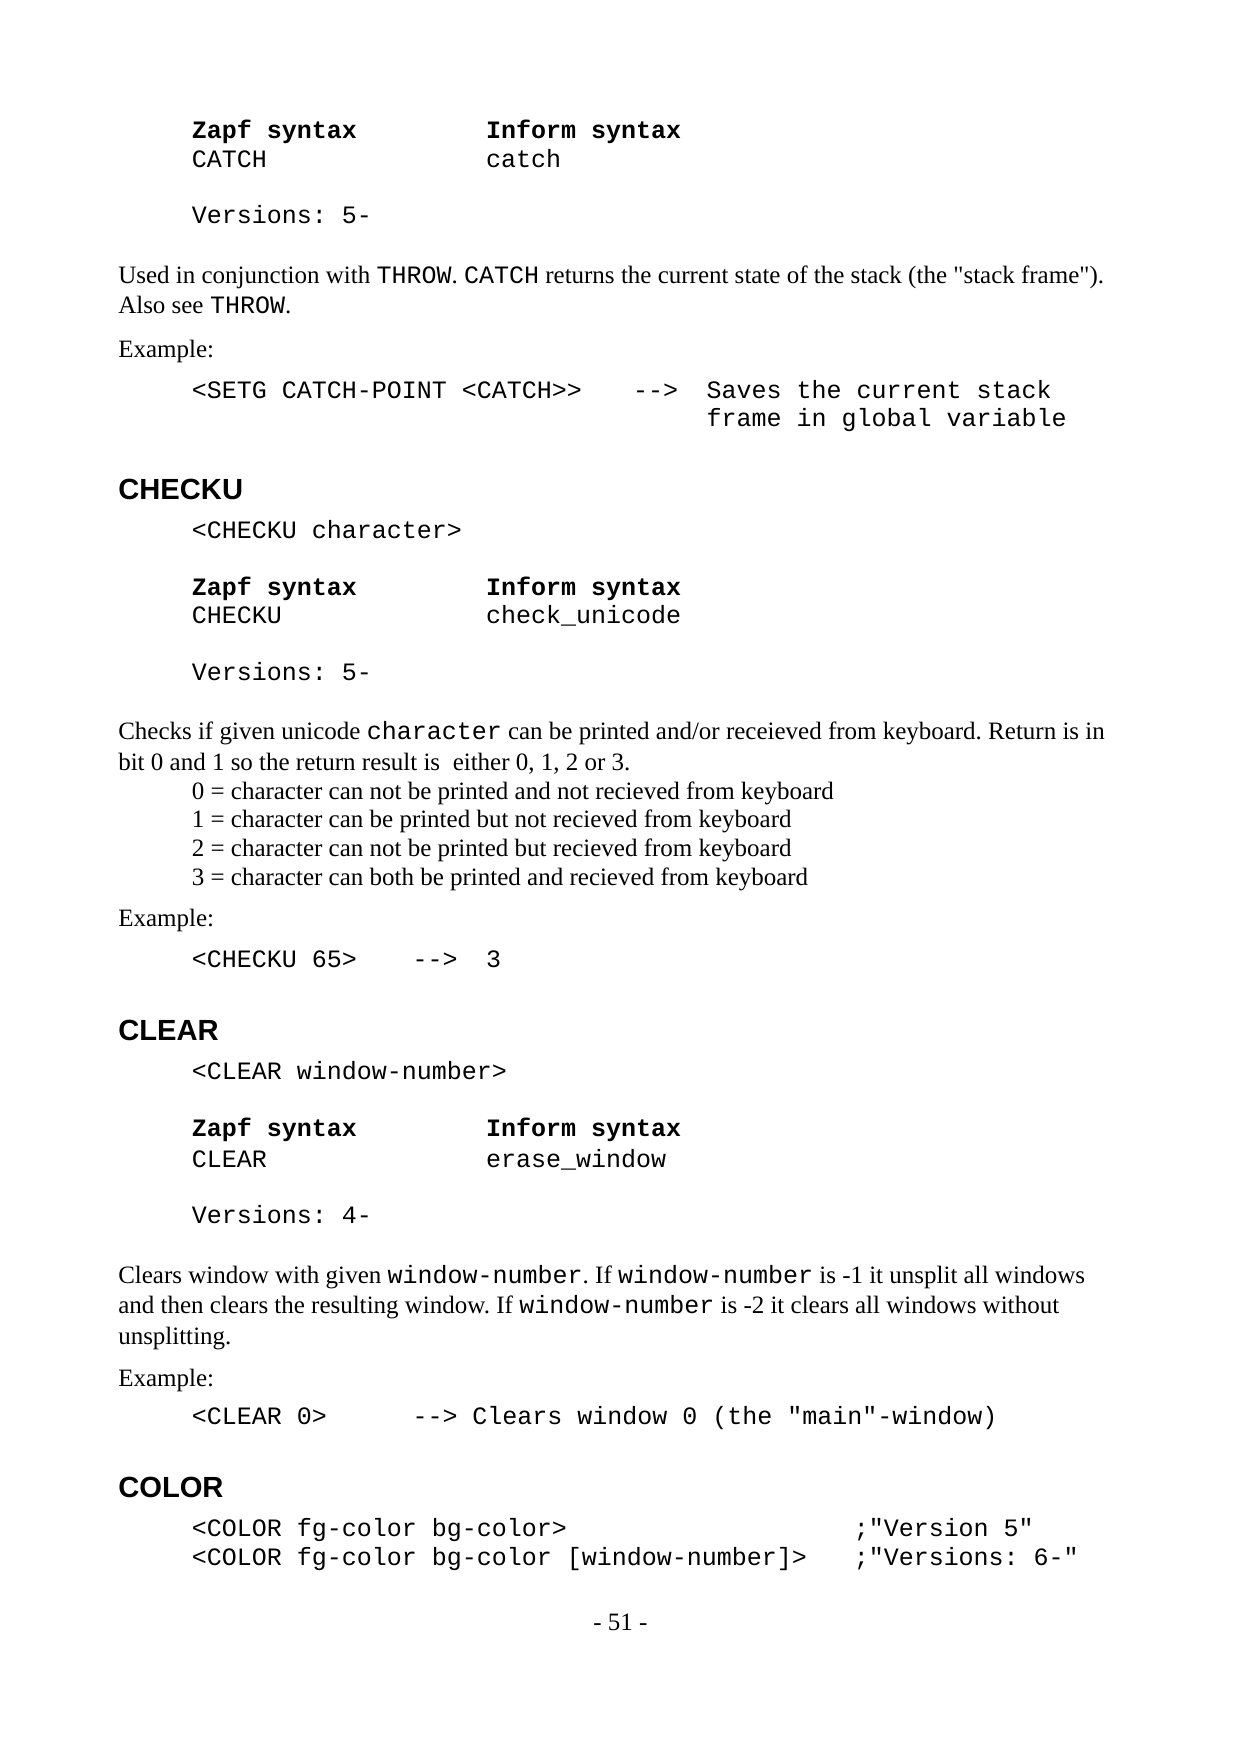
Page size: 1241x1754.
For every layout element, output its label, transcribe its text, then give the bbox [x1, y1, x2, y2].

text Versions: 5- [192, 203, 1122, 231]
text Example: [118, 1363, 1122, 1391]
text Checks if given unicode character can be printed and/or receieved from keyboard. Return is in bit 0 and 1 so the return result is either 0, 1, 2 or 3. 0 = character can not be printed and not recieved from keyboard 1 = character can be printed but not recieved from keyboard 2 = character can not be printed but recieved from keyboard 3 = character can both be printed and recieved from keyboard [118, 716, 1122, 891]
text <COLOR fg-color bg-color> ;"Version 5" <COLOR fg-color bg-color [window-number]> ;"Versions: 6-" [192, 1516, 1122, 1572]
text Example: [118, 334, 1122, 363]
text Clears window with given window-number. If window-number is -1 it unsplit all windows and then clears the resulting window. If window-number is -2 it clears all windows without unsplitting. [118, 1260, 1122, 1350]
text Versions: 5- [192, 659, 1122, 688]
subtitle CHECKU [118, 472, 1122, 505]
text Versions: 4- [118, 1203, 1122, 1231]
subtitle CLEAR [118, 1013, 1122, 1046]
text Zapf syntax Inform syntax [192, 118, 1122, 146]
text <CHECKU character> [192, 518, 1122, 546]
text <CLEAR 0> --> Clears window 0 (the "main"-window) [118, 1404, 1122, 1432]
text CHECKU check_unicode [192, 603, 1122, 631]
text Zapf syntax Inform syntax [118, 1116, 1122, 1144]
text <CLEAR window-number> [192, 1059, 1122, 1087]
text <CHECKU 65> --> 3 [118, 944, 1122, 975]
text CLEAR erase_window [118, 1144, 1122, 1175]
text Zapf syntax Inform syntax [192, 574, 1122, 603]
text Used in conjunction with THROW. CATCH returns the current state of the stack (the "stack frame"). Also see THROW. [118, 260, 1122, 321]
subtitle COLOR [118, 1470, 1122, 1503]
text Example: [118, 903, 1122, 932]
text <SETG CATCH-POINT <CATCH>> --> Saves the current stack frame in global variable [118, 375, 1122, 434]
text CATCH catch [192, 146, 1122, 175]
